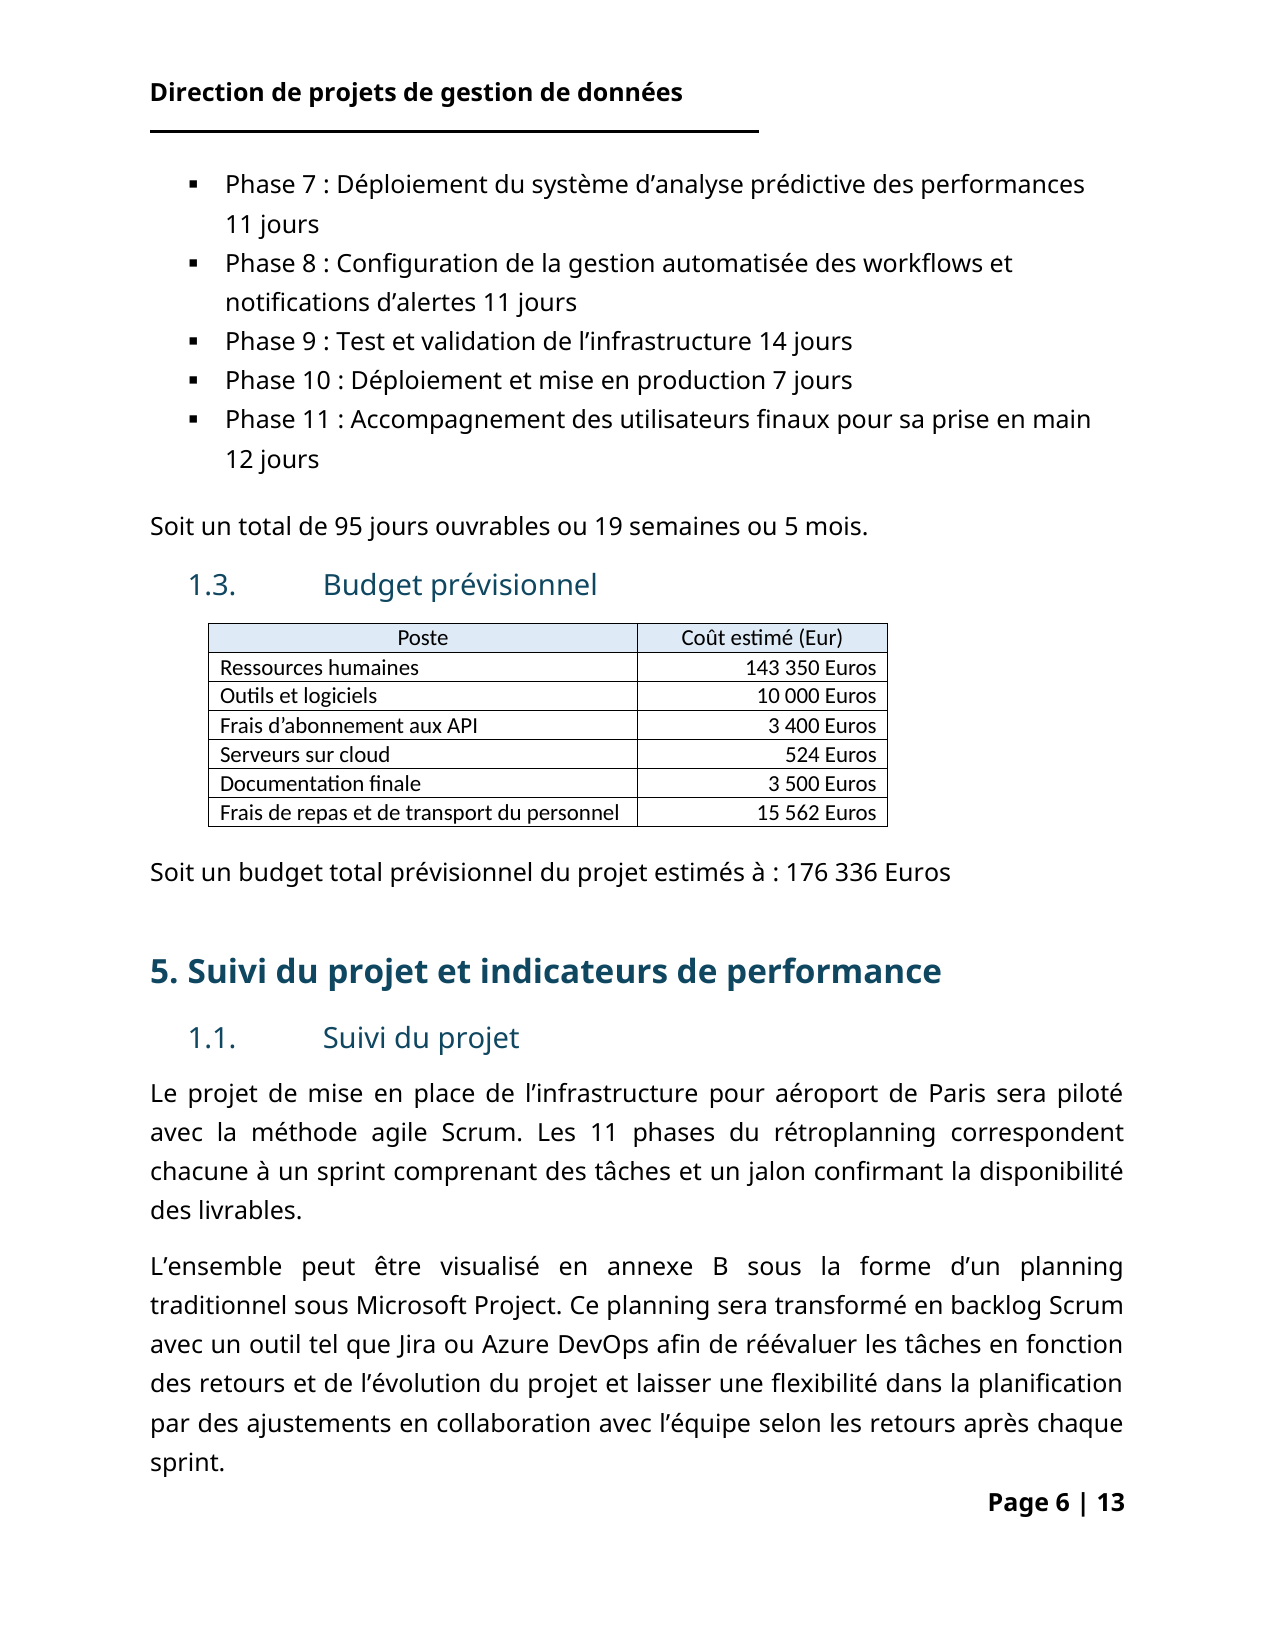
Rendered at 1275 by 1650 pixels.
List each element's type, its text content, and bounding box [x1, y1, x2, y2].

table_cell 10 000 Euros [638, 682, 887, 710]
table_cell Frais de repas et de transport du personnel [209, 798, 637, 826]
table_header Poste [209, 624, 637, 652]
table_cell Outils et logiciels [209, 682, 637, 710]
list Suivi du projet [187, 1017, 1125, 1057]
text Soit un budget total prévisionnel du projet estimés à : 176 336 Euros [150, 855, 1125, 889]
list Phase 9 : Test et validation de l’infrastructure 14 jours [187, 324, 1125, 358]
subtitle Suivi du projet et indicateurs de performance [150, 948, 1125, 994]
table_header Coût estimé (Eur) [638, 624, 887, 652]
table_cell 524 Euros [638, 740, 887, 768]
table_cell Serveurs sur cloud [209, 740, 637, 768]
table_cell Frais d’abonnement aux API [209, 711, 637, 739]
text Le projet de mise en place de l’infrastructure pour aéroport de Paris sera piloté avec la méthode agile Scrum. Les 11 phases du rétroplanning correspondent chacune à un sprint comprenant des tâches et un jalon confirmant la disponibilité des livrables. [150, 1075, 1125, 1227]
text Soit un total de 95 jours ouvrables ou 19 semaines ou 5 mois. [150, 508, 1125, 543]
list Budget prévisionnel [187, 564, 1125, 604]
table_cell 143 350 Euros [638, 653, 887, 681]
list Phase 8 : Configuration de la gestion automatisée des workflows et notifications d’alertes 11 jours [187, 246, 1125, 319]
list Phase 7 : Déploiement du système d’analyse prédictive des performances 11 jours [187, 167, 1125, 240]
table_cell 3 400 Euros [638, 711, 887, 739]
list Phase 10 : Déploiement et mise en production 7 jours [187, 363, 1125, 397]
table_cell 3 500 Euros [638, 769, 887, 797]
table_cell 15 562 Euros [638, 798, 887, 826]
table_cell Ressources humaines [209, 653, 637, 681]
text L’ensemble peut être visualisé en annexe B sous la forme d’un planning traditionnel sous Microsoft Project. Ce planning sera transformé en backlog Scrum avec un outil tel que Jira ou Azure DevOps afin de réévaluer les tâches en fonction des retours et de l’évolution du projet et laisser une flexibilité dans la planification par des ajustements en collaboration avec l’équipe selon les retours après chaque sprint. [150, 1249, 1125, 1478]
list Phase 11 : Accompagnement des utilisateurs finaux pour sa prise en main 12 jours [187, 402, 1125, 475]
table_cell Documentation finale [209, 769, 637, 797]
